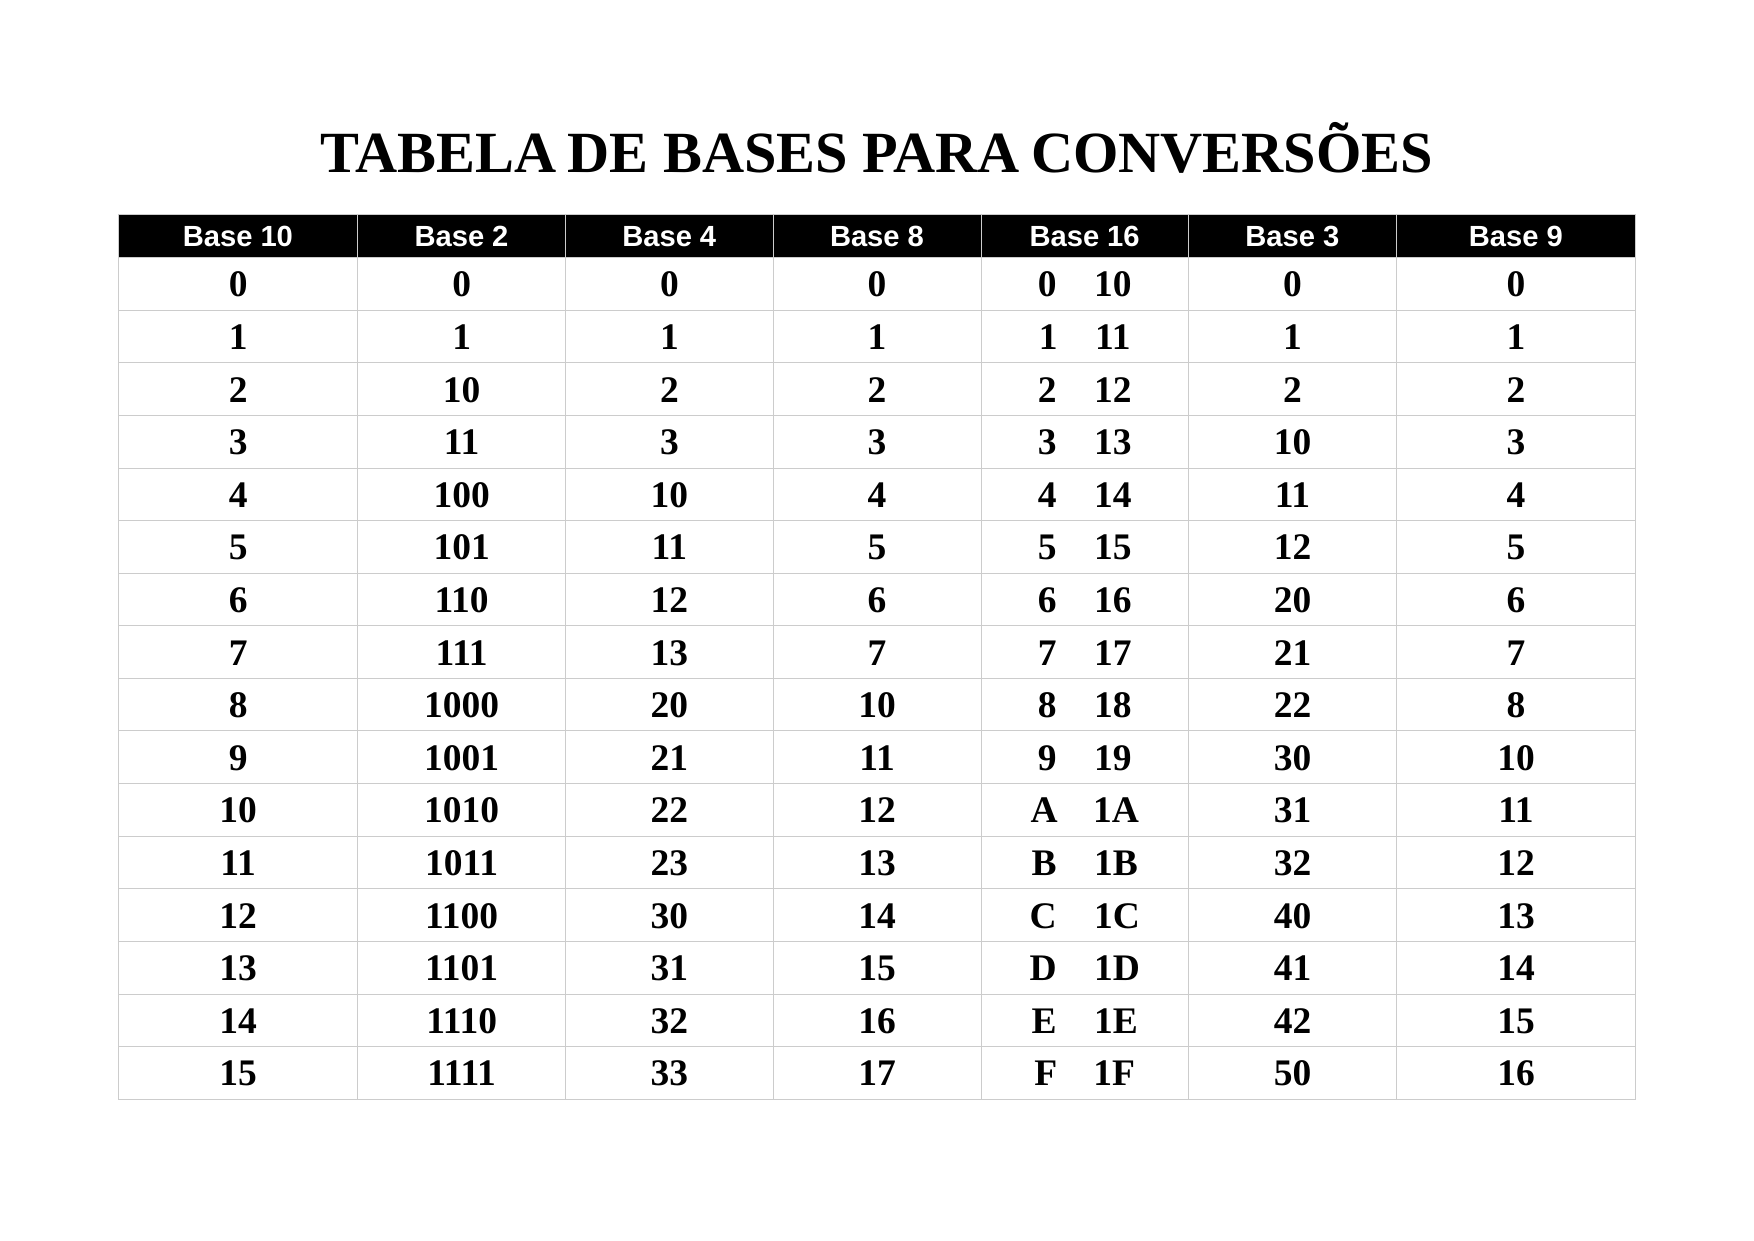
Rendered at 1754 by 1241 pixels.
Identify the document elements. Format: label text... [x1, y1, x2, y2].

table_cell 13 [1397, 889, 1635, 941]
table_cell 10 [566, 469, 773, 520]
table_cell 5 [119, 521, 357, 573]
table_cell 1010 [358, 784, 565, 836]
table_cell 2 [1397, 363, 1635, 415]
table_header Base 2 [358, 215, 565, 257]
table_cell 1 [774, 311, 981, 362]
table_cell 6 16 [982, 574, 1188, 625]
table_header Base 10 [119, 215, 357, 257]
table_cell 0 [774, 258, 981, 309]
table_cell 31 [1189, 784, 1396, 836]
table_cell 5 [774, 521, 981, 573]
table_cell 13 [774, 837, 981, 888]
table_cell 11 [1189, 469, 1396, 520]
table_cell 21 [1189, 626, 1396, 678]
table_cell 12 [774, 784, 981, 836]
table_cell 10 [1189, 416, 1396, 467]
table_cell 0 [119, 258, 357, 309]
table_cell 16 [774, 995, 981, 1046]
table_cell 1 [1397, 311, 1635, 362]
table_cell 6 [1397, 574, 1635, 625]
table_cell 2 [1189, 363, 1396, 415]
table_cell 5 [1397, 521, 1635, 573]
text TABELA DE BASES PARA CONVERSÕES [118, 118, 1636, 185]
table_cell 11 [774, 731, 981, 783]
table_cell 30 [1189, 731, 1396, 783]
table_cell 41 [1189, 942, 1396, 993]
table_cell 40 [1189, 889, 1396, 941]
table_cell 1001 [358, 731, 565, 783]
table_cell 4 [119, 469, 357, 520]
table_cell 0 [1397, 258, 1635, 309]
table_header Base 4 [566, 215, 773, 257]
table_cell 2 [774, 363, 981, 415]
table_cell 14 [1397, 942, 1635, 993]
table_cell 11 [566, 521, 773, 573]
table_cell A 1A [982, 784, 1188, 836]
table_cell 11 [119, 837, 357, 888]
table_cell 5 15 [982, 521, 1188, 573]
table_cell 8 [119, 679, 357, 730]
table_cell 16 [1397, 1047, 1635, 1099]
table_cell 21 [566, 731, 773, 783]
table_cell 23 [566, 837, 773, 888]
table_cell 7 [774, 626, 981, 678]
table_cell 9 19 [982, 731, 1188, 783]
table_cell 10 [358, 363, 565, 415]
table_cell B 1B [982, 837, 1188, 888]
table_cell C 1C [982, 889, 1188, 941]
table_cell 12 [566, 574, 773, 625]
table_cell 7 17 [982, 626, 1188, 678]
table_cell 3 [1397, 416, 1635, 467]
table_cell 22 [566, 784, 773, 836]
table_cell 13 [566, 626, 773, 678]
table_header Base 9 [1397, 215, 1635, 257]
table_cell 32 [566, 995, 773, 1046]
table_cell 15 [1397, 995, 1635, 1046]
table_cell 1101 [358, 942, 565, 993]
table_cell 7 [1397, 626, 1635, 678]
table_cell 15 [119, 1047, 357, 1099]
table_cell 1100 [358, 889, 565, 941]
table_cell 30 [566, 889, 773, 941]
table_cell 2 [119, 363, 357, 415]
table_cell 4 14 [982, 469, 1188, 520]
table_cell 4 [774, 469, 981, 520]
table_cell 110 [358, 574, 565, 625]
table_cell 3 [119, 416, 357, 467]
table_cell 0 [566, 258, 773, 309]
table_cell 4 [1397, 469, 1635, 520]
table_cell 31 [566, 942, 773, 993]
table_cell 22 [1189, 679, 1396, 730]
table_cell F 1F [982, 1047, 1188, 1099]
table_cell 33 [566, 1047, 773, 1099]
table_cell 8 18 [982, 679, 1188, 730]
table_cell 15 [774, 942, 981, 993]
table_cell 9 [119, 731, 357, 783]
table_cell 6 [119, 574, 357, 625]
table_cell 1 [119, 311, 357, 362]
table_cell 12 [1397, 837, 1635, 888]
table_cell 1 11 [982, 311, 1188, 362]
table_cell 42 [1189, 995, 1396, 1046]
table_cell 1000 [358, 679, 565, 730]
table_cell 0 [1189, 258, 1396, 309]
table_cell 1011 [358, 837, 565, 888]
table_cell 1 [1189, 311, 1396, 362]
table_cell 10 [119, 784, 357, 836]
table_cell 20 [566, 679, 773, 730]
table_cell 2 12 [982, 363, 1188, 415]
table_cell 12 [1189, 521, 1396, 573]
table_cell 3 13 [982, 416, 1188, 467]
table_cell 100 [358, 469, 565, 520]
table_cell 20 [1189, 574, 1396, 625]
table_cell E 1E [982, 995, 1188, 1046]
table_cell 50 [1189, 1047, 1396, 1099]
table_cell 7 [119, 626, 357, 678]
table_cell 32 [1189, 837, 1396, 888]
table_cell 11 [1397, 784, 1635, 836]
table_header Base 3 [1189, 215, 1396, 257]
table_header Base 8 [774, 215, 981, 257]
table_cell 101 [358, 521, 565, 573]
table_cell 8 [1397, 679, 1635, 730]
table_cell 1111 [358, 1047, 565, 1099]
table_cell 6 [774, 574, 981, 625]
table_cell 111 [358, 626, 565, 678]
table_cell 1 [566, 311, 773, 362]
table_cell 1 [358, 311, 565, 362]
table_cell 10 [1397, 731, 1635, 783]
table_cell 13 [119, 942, 357, 993]
table_cell 1110 [358, 995, 565, 1046]
table_cell 10 [774, 679, 981, 730]
table_cell 11 [358, 416, 565, 467]
table_cell 14 [774, 889, 981, 941]
table_header Base 16 [982, 215, 1188, 257]
table_cell 3 [566, 416, 773, 467]
table_cell 2 [566, 363, 773, 415]
table_cell 0 [358, 258, 565, 309]
table_cell 14 [119, 995, 357, 1046]
table_cell 17 [774, 1047, 981, 1099]
table_cell 0 10 [982, 258, 1188, 309]
table_cell 3 [774, 416, 981, 467]
table_cell 12 [119, 889, 357, 941]
table_cell D 1D [982, 942, 1188, 993]
